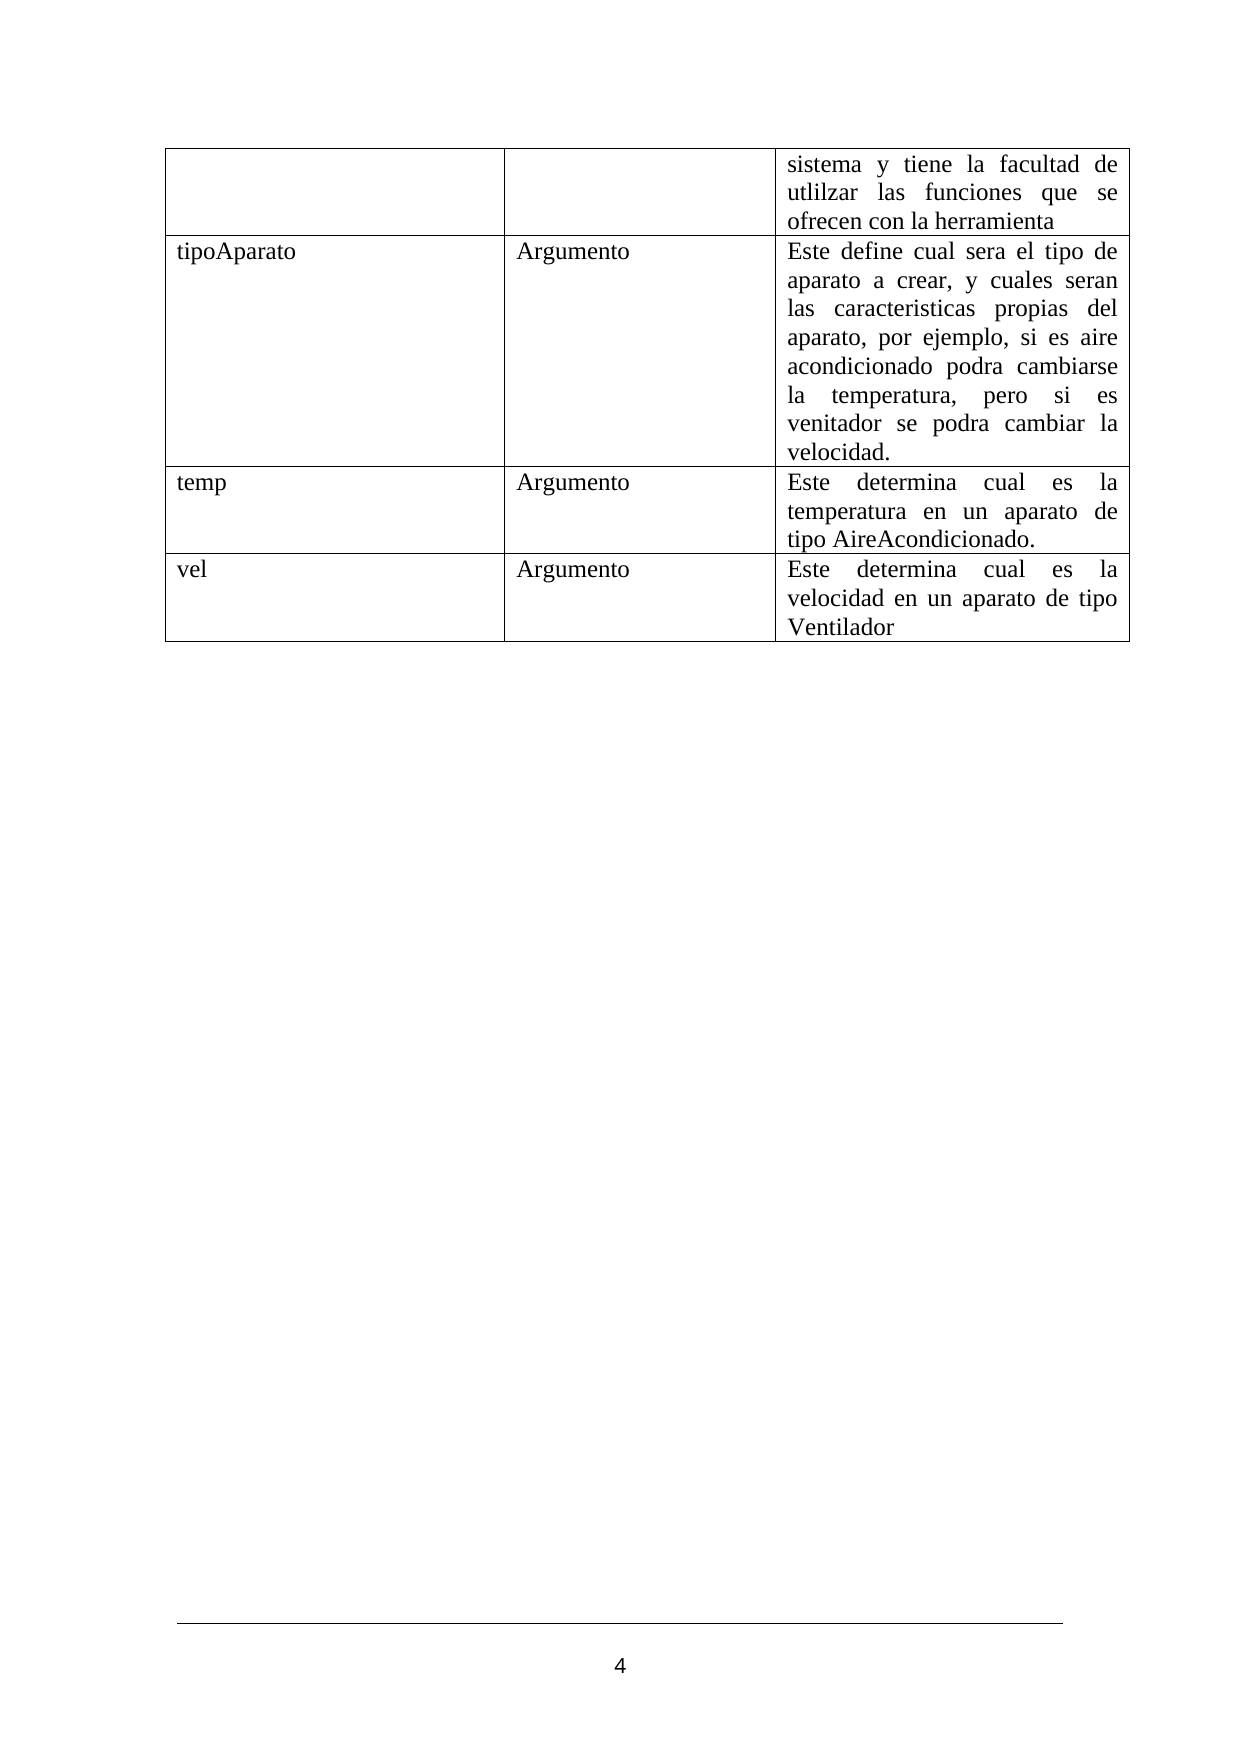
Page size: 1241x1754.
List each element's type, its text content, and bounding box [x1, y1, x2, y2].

table_cell tipoAparato [166, 236, 504, 466]
table_cell Argumento [505, 467, 775, 553]
table_cell [505, 149, 775, 235]
table_cell Este define cual sera el tipo de aparato a crear, y cuales seran las caracteristicas propias del aparato, por ejemplo, si es aire acondicionado podra cambiarse la temperatura, pero si es venitador se podra cambiar la velocidad. [776, 236, 1129, 466]
table_cell temp [166, 467, 504, 553]
table_cell Argumento [505, 554, 775, 641]
table_cell [166, 149, 504, 235]
table_cell Este determina cual es la temperatura en un aparato de tipo AireAcondicionado. [776, 467, 1129, 553]
table_cell Este determina cual es la velocidad en un aparato de tipo Ventilador [776, 554, 1129, 641]
table_cell vel [166, 554, 504, 641]
table_cell Argumento [505, 236, 775, 466]
table_cell sistema y tiene la facultad de utlilzar las funciones que se ofrecen con la herramienta [776, 149, 1129, 235]
